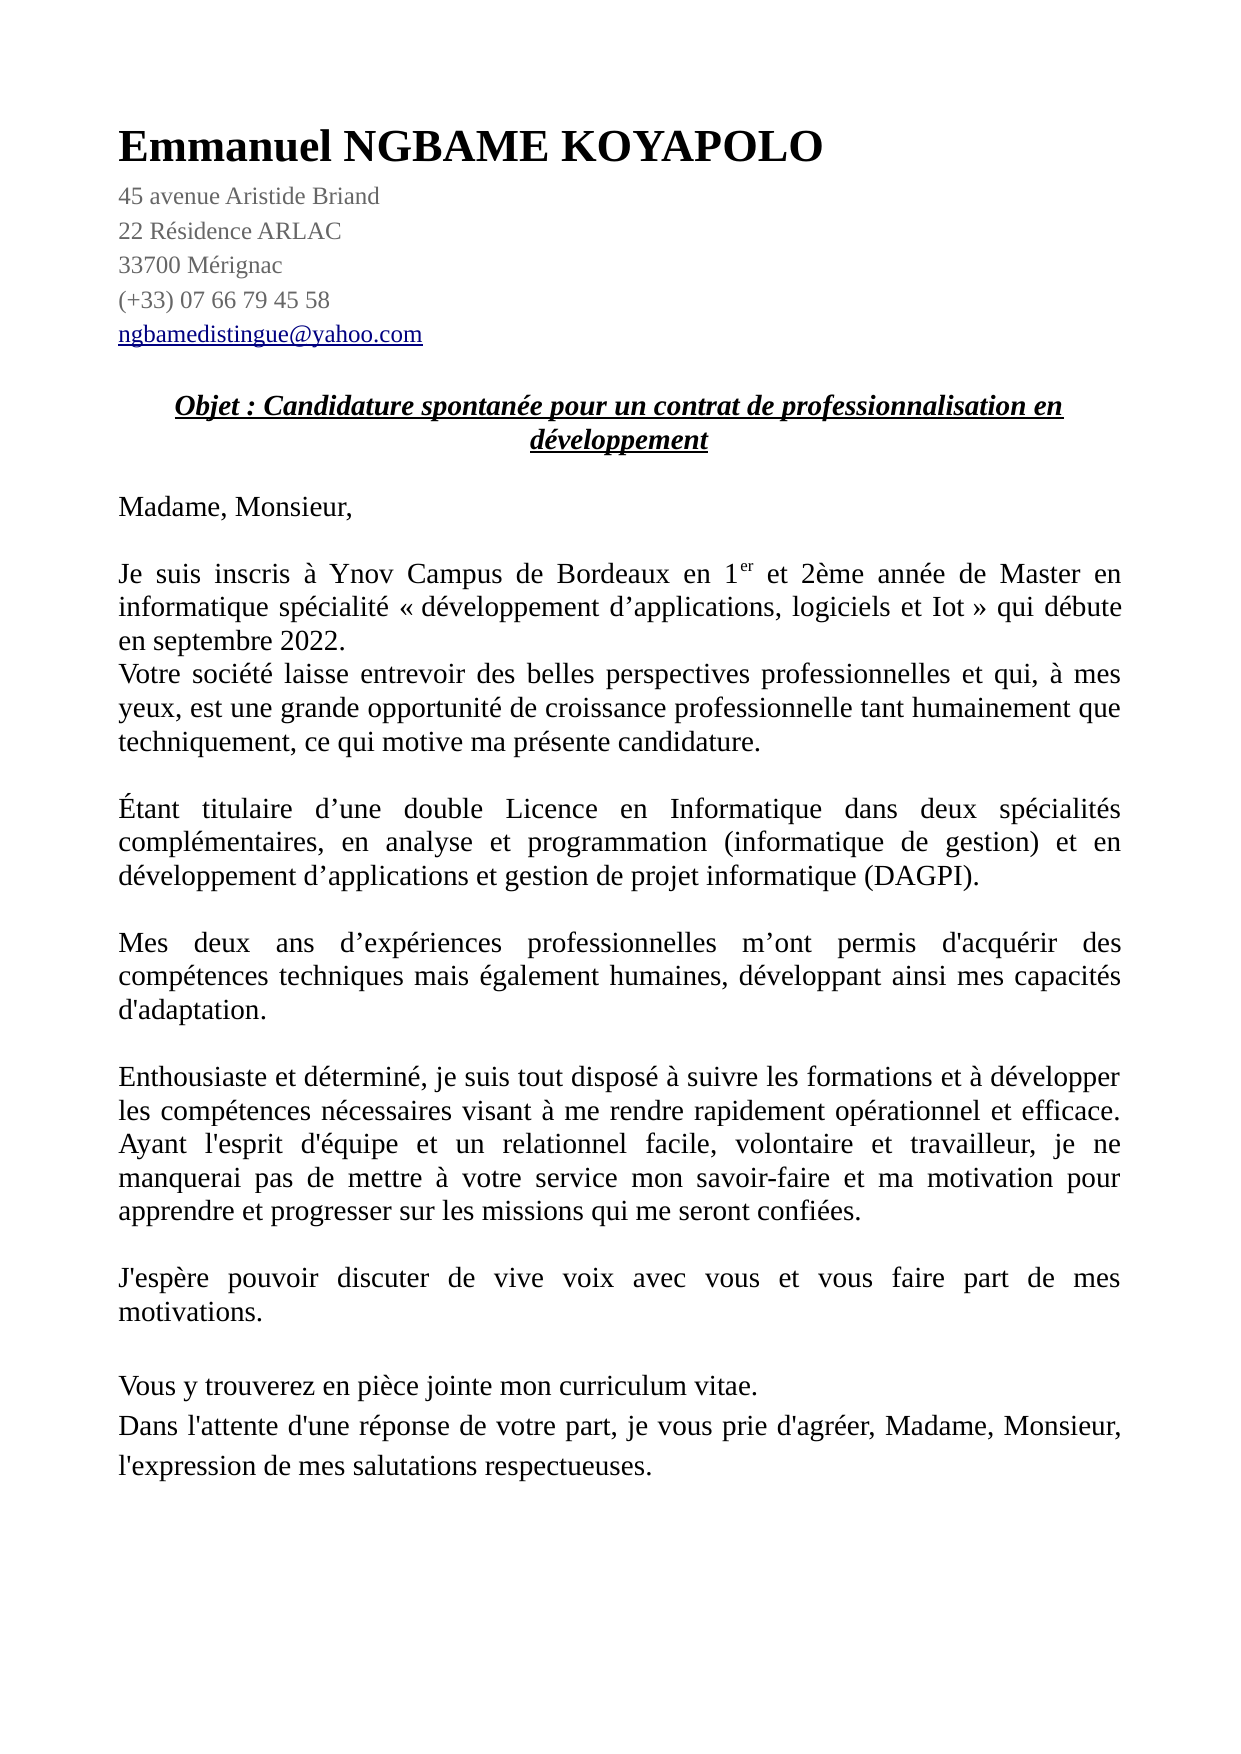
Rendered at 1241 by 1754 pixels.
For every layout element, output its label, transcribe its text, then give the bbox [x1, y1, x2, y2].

text J'espère pouvoir discuter de vive voix avec vous et vous faire part de mes motivations. [118, 1260, 1122, 1327]
text 45 avenue Aristide Briand [118, 181, 1122, 210]
text Objet : Candidature spontanée pour un contrat de professionnalisation en développement [118, 388, 1122, 455]
text 22 Résidence ARLAC [118, 216, 1122, 244]
text Étant titulaire d’une double Licence en Informatique dans deux spécialités complémentaires, en analyse et programmation (informatique de gestion) et en développement d’applications et gestion de projet informatique (DAGPI). [118, 791, 1122, 891]
text (+33) 07 66 79 45 58 [118, 285, 1122, 313]
text Je suis inscris à Ynov Campus de Bordeaux en 1er et 2ème année de Master en informatique spécialité « développement d’applications, logiciels et Iot » qui débute en septembre 2022. [118, 556, 1122, 657]
text Vous y trouverez en pièce jointe mon curriculum vitae. [118, 1368, 1122, 1401]
text Emmanuel NGBAME KOYAPOLO [118, 118, 1122, 171]
text Dans l'attente d'une réponse de votre part, je vous prie d'agréer, Madame, Monsieur, l'expression de mes salutations respectueuses. [118, 1408, 1122, 1482]
text Madame, Monsieur, [118, 489, 1122, 522]
text ngbamedistingue@yahoo.com [118, 319, 1122, 348]
text Enthousiaste et déterminé, je suis tout disposé à suivre les formations et à développer les compétences nécessaires visant à me rendre rapidement opérationnel et efficace. Ayant l'esprit d'équipe et un relationnel facile, volontaire et travailleur, je ne manquerai pas de mettre à votre service mon savoir-faire et ma motivation pour apprendre et progresser sur les missions qui me seront confiées. [118, 1059, 1122, 1227]
text 33700 Mérignac [118, 250, 1122, 279]
text Votre société laisse entrevoir des belles perspectives professionnelles et qui, à mes yeux, est une grande opportunité de croissance professionnelle tant humainement que techniquement, ce qui motive ma présente candidature. [118, 657, 1122, 757]
text Mes deux ans d’expériences professionnelles m’ont permis d'acquérir des compétences techniques mais également humaines, développant ainsi mes capacités d'adaptation. [118, 925, 1122, 1026]
